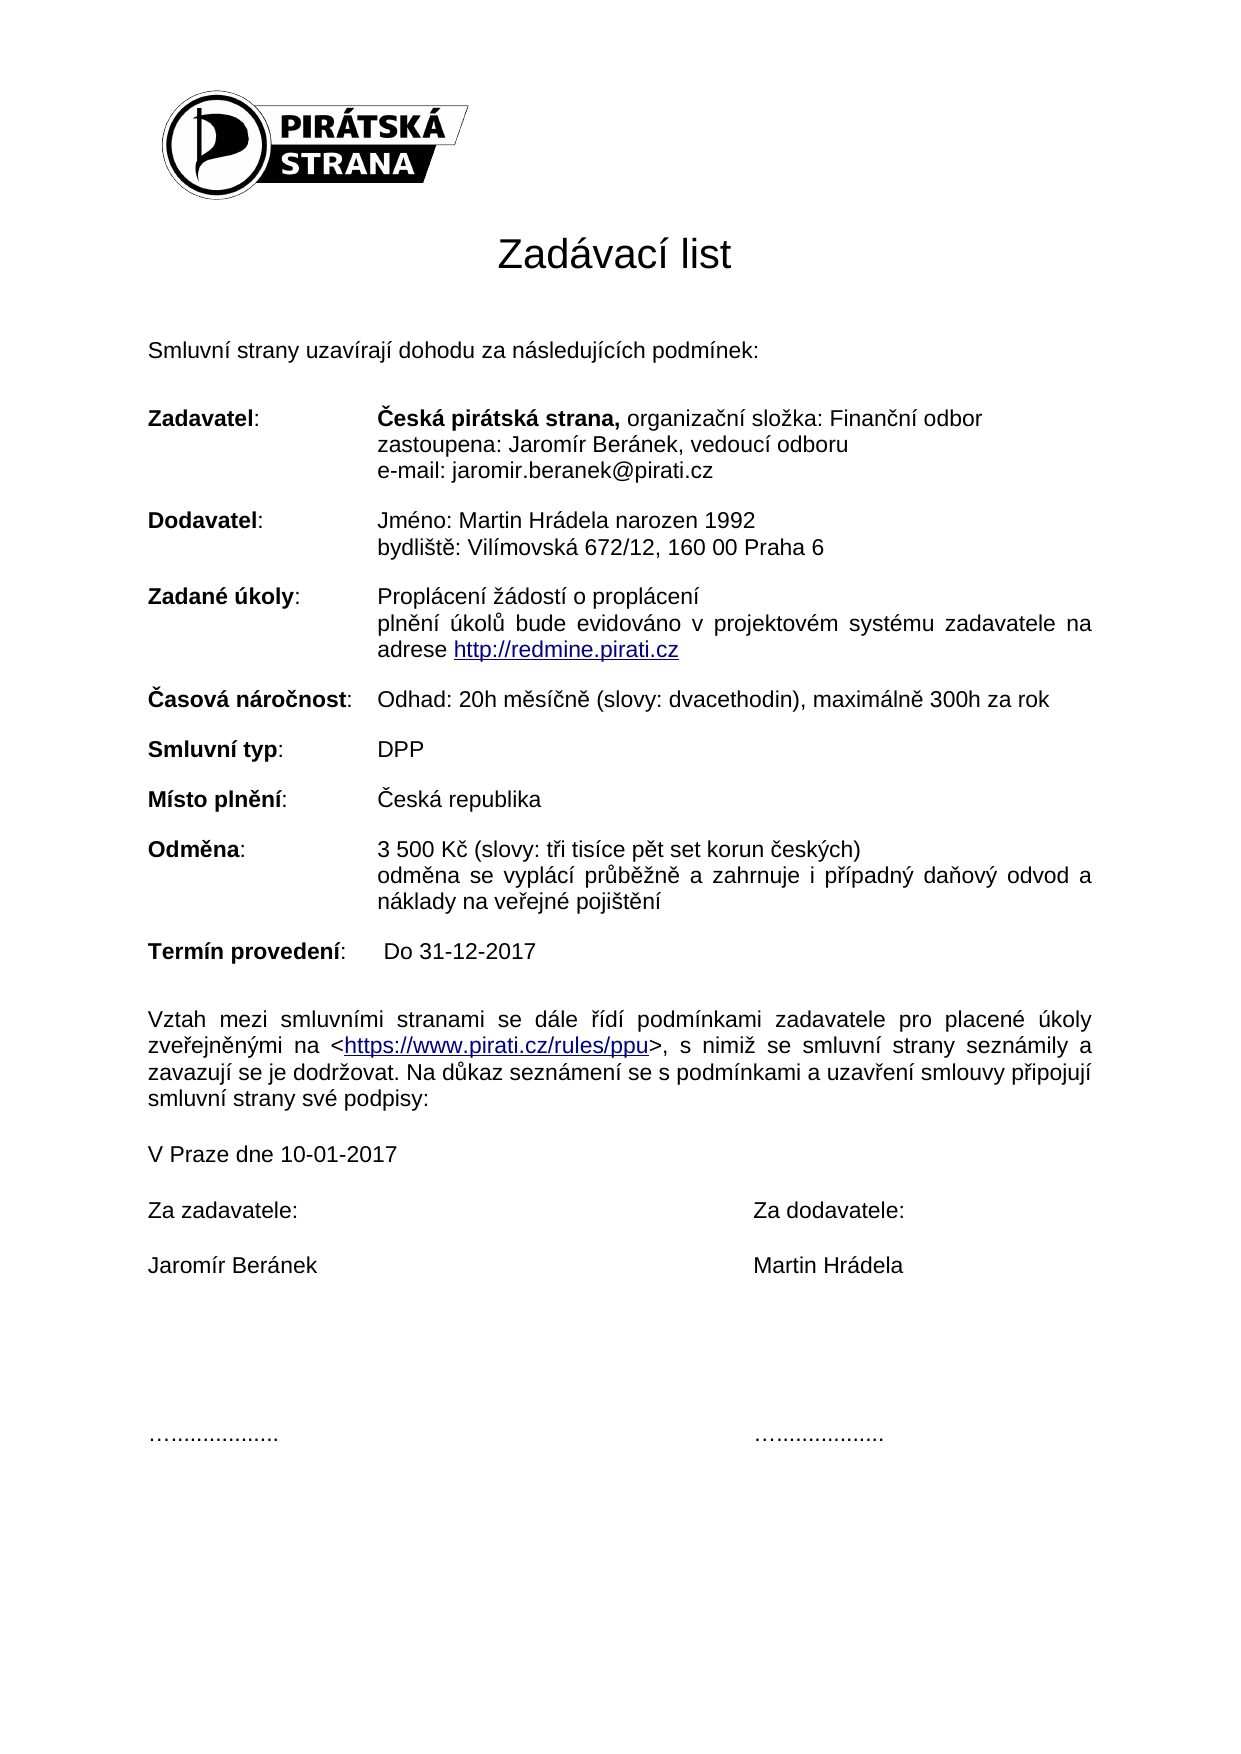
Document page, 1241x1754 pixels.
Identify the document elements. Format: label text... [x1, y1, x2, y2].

table_cell Do 31-12-2017 [377, 926, 1093, 976]
table_header Česká pirátská strana, organizační složka: Finanční odbor zastoupena: Jaromír Beránek, vedoucí odboru e-mail: jaromir.beranek@pirati.cz [377, 393, 1093, 495]
table_cell 3 500 Kč (slovy: tři tisíce pět set korun českých) odměna se vyplácí průběžně a zahrnuje i případný daňový odvod a náklady na veřejné pojištění [377, 824, 1093, 926]
table_cell Zadané úkoly: [148, 572, 377, 674]
text …................. …................. [148, 1420, 1093, 1446]
picture [147, 75, 483, 214]
text Vztah mezi smluvními stranami se dále řídí podmínkami zadavatele pro placené úkoly zveřejněnými na <https://www.pirati.cz/rules/ppu>, s nimiž se smluvní strany seznámily a zavazují se je dodržovat. Na důkaz seznámení se s podmínkami a uzavření smlouvy připojují smluvní strany své podpisy: [148, 1006, 1093, 1111]
table_cell Odměna: [148, 824, 377, 926]
table_cell Místo plnění: [148, 774, 377, 824]
table_cell Termín provedení: [148, 926, 377, 976]
table_cell Časová náročnost: [148, 674, 377, 724]
table_cell Česká republika [377, 774, 1093, 824]
table_cell Dodavatel: [148, 495, 377, 572]
table_cell Smluvní typ: [148, 724, 377, 774]
text Jaromír Beránek Martin Hrádela [148, 1252, 1093, 1279]
table_header Zadavatel: [148, 393, 377, 495]
text Smluvní strany uzavírají dohodu za následujících podmínek: [148, 337, 1093, 363]
text V Praze dne 10-01-2017 [148, 1141, 1093, 1167]
table_cell Odhad: 20h měsíčně (slovy: dvacethodin), maximálně 300h za rok [377, 674, 1093, 724]
subtitle Zadávací list [148, 230, 1093, 278]
table_cell DPP [377, 724, 1093, 774]
text Za zadavatele: Za dodavatele: [148, 1197, 1093, 1223]
table_cell Jméno: Martin Hrádela narozen 1992 bydliště: Vilímovská 672/12, 160 00 Praha 6 [377, 495, 1093, 572]
table_cell Proplácení žádostí o proplácení plnění úkolů bude evidováno v projektovém systému zadavatele na adrese http://redmine.pirati.cz [377, 572, 1093, 674]
